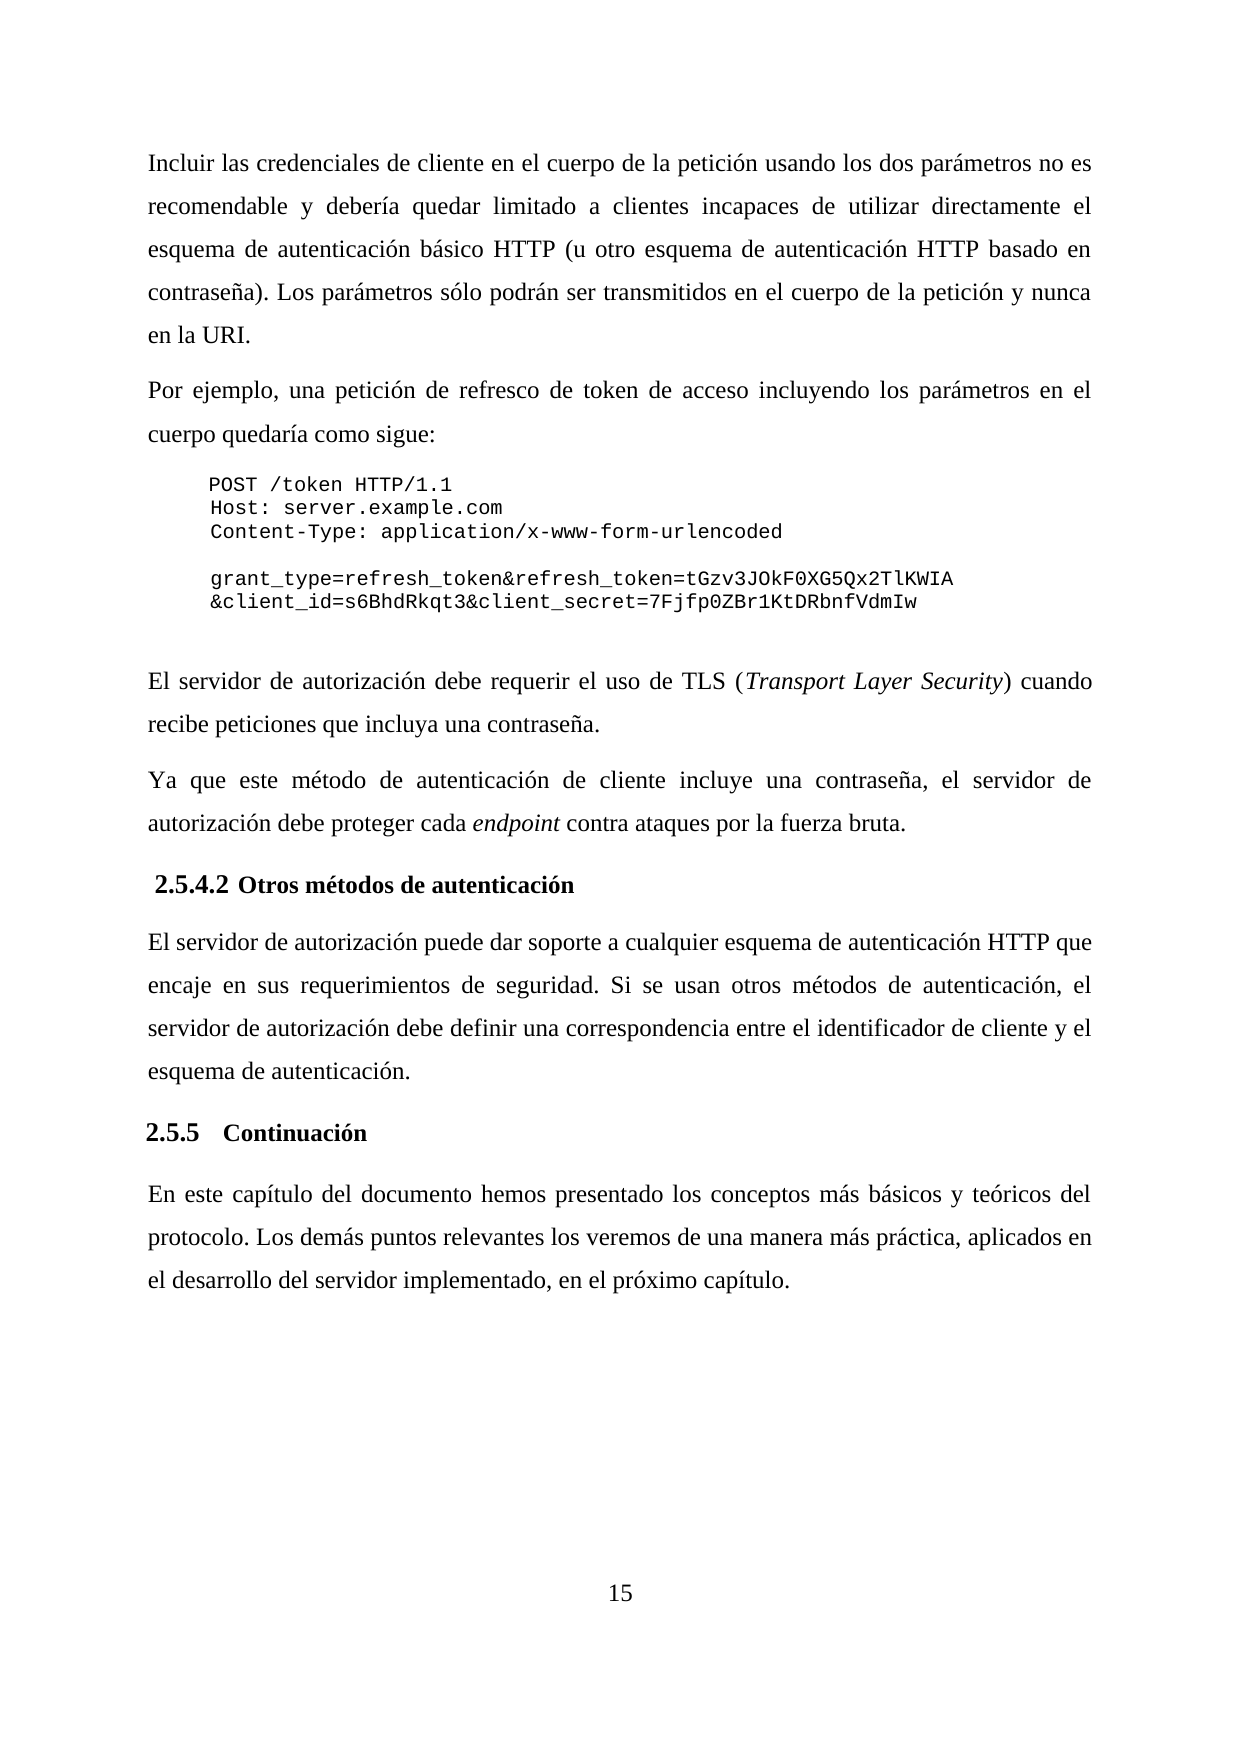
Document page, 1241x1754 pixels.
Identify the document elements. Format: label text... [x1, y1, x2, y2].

text grant_type=refresh_token&refresh_token=tGzv3JOkF0XG5Qx2TlKWIA [148, 568, 1093, 591]
text Host: server.example.com [148, 497, 1093, 521]
text El servidor de autorización debe requerir el uso de TLS (Transport Layer Security) cuando recibe peticiones que incluya una contraseña. [148, 666, 1093, 738]
text &client_id=s6BhdRkqt3&client_secret=7Fjfp0ZBr1KtDRbnfVdmIw [148, 591, 1093, 615]
subtitle Otros métodos de autenticación [148, 868, 1093, 899]
text En este capítulo del documento hemos presentado los conceptos más básicos y teóricos del protocolo. Los demás puntos relevantes los veremos de una manera más práctica, aplicados en el desarrollo del servidor implementado, en el próximo capítulo. [148, 1179, 1093, 1294]
text Ya que este método de autenticación de cliente incluye una contraseña, el servidor de autorización debe proteger cada endpoint contra ataques por la fuerza bruta. [148, 765, 1093, 837]
subtitle Continuación [139, 1116, 1093, 1147]
text El servidor de autorización puede dar soporte a cualquier esquema de autenticación HTTP que encaje en sus requerimientos de seguridad. Si se usan otros métodos de autenticación, el servidor de autorización debe definir una correspondencia entre el identificador de cliente y el esquema de autenticación. [148, 927, 1093, 1085]
text Incluir las credenciales de cliente en el cuerpo de la petición usando los dos parámetros no es recomendable y debería quedar limitado a clientes incapaces de utilizar directamente el esquema de autenticación básico HTTP (u otro esquema de autenticación HTTP basado en contraseña). Los parámetros sólo podrán ser transmitidos en el cuerpo de la petición y nunca en la URI. [148, 148, 1093, 349]
text POST /token HTTP/1.1 [148, 474, 1093, 497]
text Por ejemplo, una petición de refresco de token de acceso incluyendo los parámetros en el cuerpo quedaría como sigue: [148, 376, 1093, 447]
text Content-Type: application/x-www-form-urlencoded [148, 521, 1093, 544]
